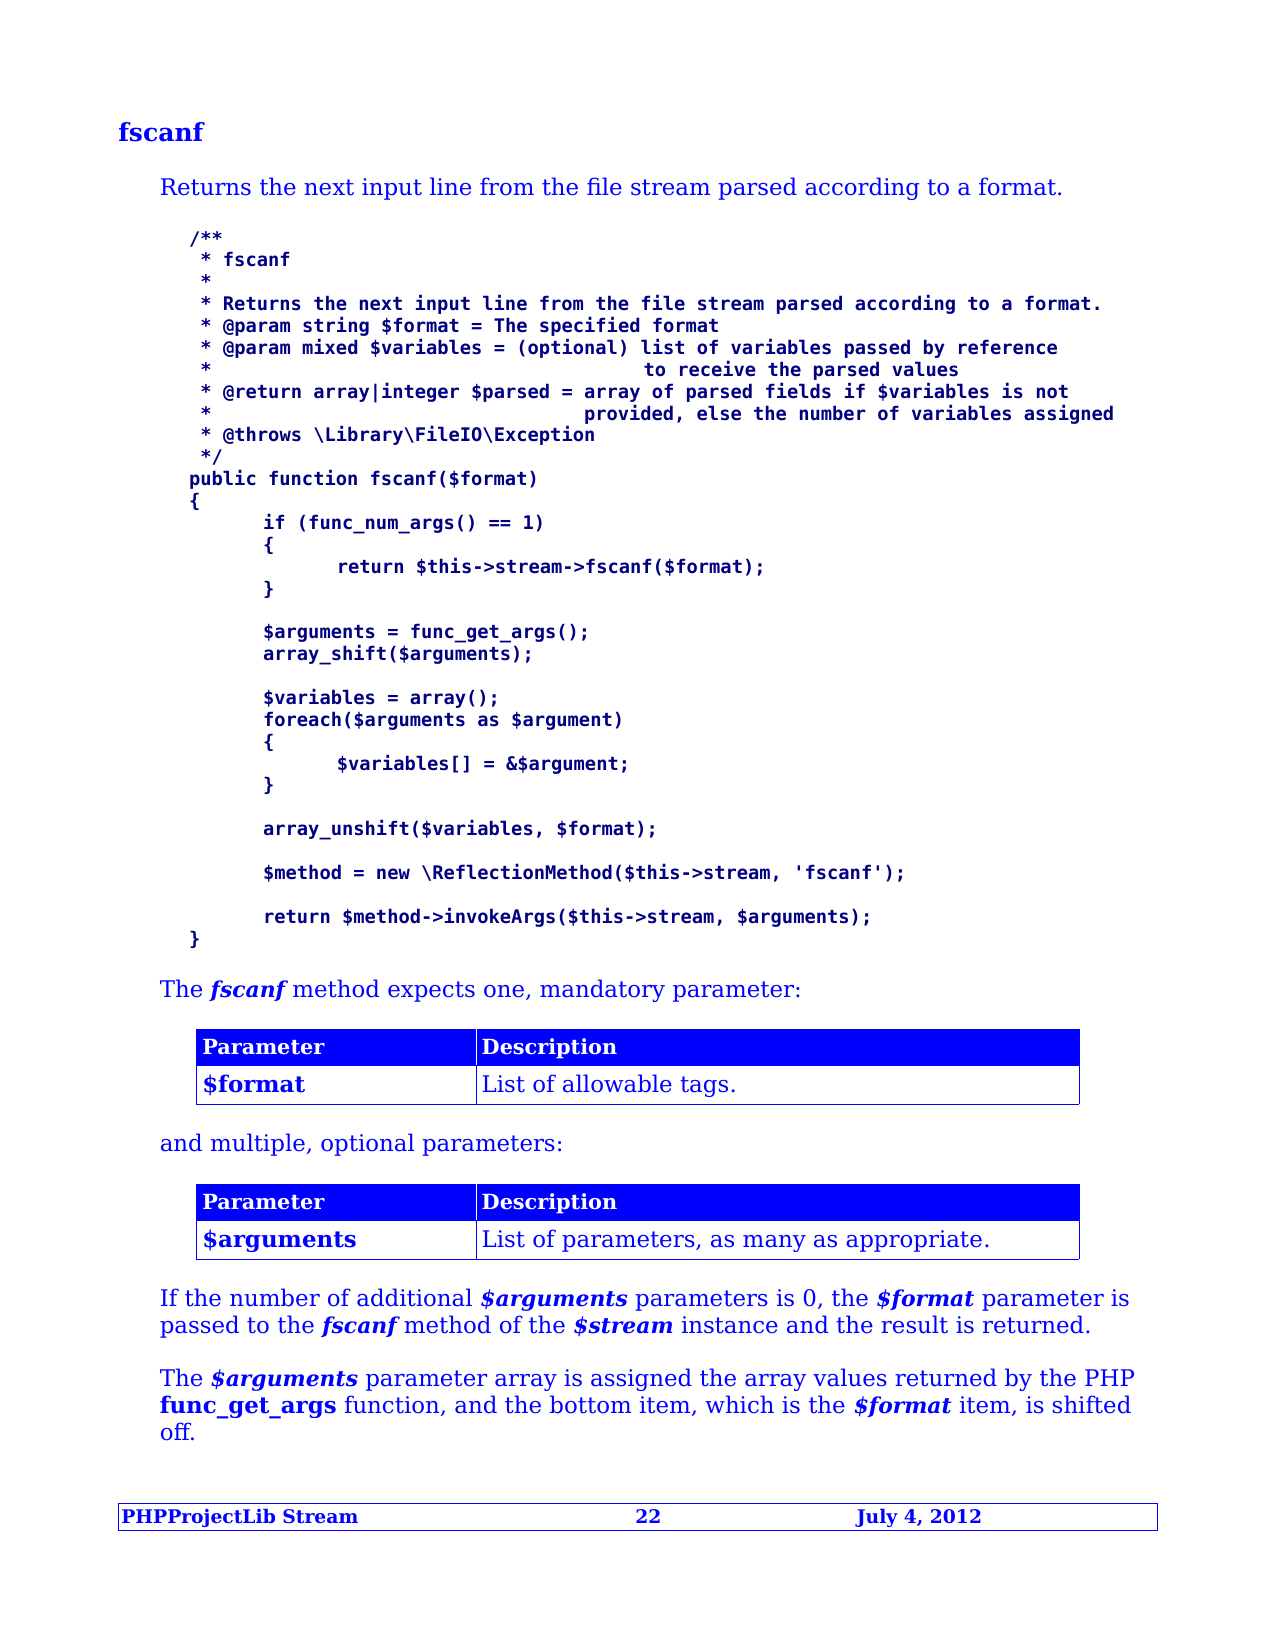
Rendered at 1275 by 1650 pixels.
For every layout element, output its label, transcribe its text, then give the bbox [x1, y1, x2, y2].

list * to receive the parsed values [189, 359, 1157, 381]
list $variables = array(); [189, 687, 1157, 709]
list * @return array|integer $parsed = array of parsed fields if $variables is not [189, 381, 1157, 402]
table_header Parameter [197, 1185, 476, 1220]
list { [189, 534, 1157, 556]
table_cell $arguments [197, 1221, 476, 1258]
list * provided, else the number of variables assigned [189, 402, 1157, 424]
list * Returns the next input line from the file stream parsed according to a format. [189, 293, 1157, 315]
table_header Description [477, 1185, 1079, 1220]
title fscanf [118, 118, 1157, 147]
list { [189, 490, 1157, 512]
table_header Parameter [197, 1030, 476, 1065]
table_cell List of allowable tags. [477, 1066, 1079, 1104]
list if (func_num_args() == 1) [189, 512, 1157, 534]
list $arguments = func_get_args(); [189, 621, 1157, 643]
list $variables[] = &$argument; [189, 752, 1157, 774]
list return $this->stream->fscanf($format); [189, 556, 1157, 577]
list * @param string $format = The specified format [189, 315, 1157, 337]
text Returns the next input line from the file stream parsed according to a format. [159, 174, 1157, 201]
list array_unshift($variables, $format); [189, 818, 1157, 840]
list * @param mixed $variables = (optional) list of variables passed by reference [189, 337, 1157, 359]
text The $arguments parameter array is assigned the array values returned by the PHP func_get_args function, and the bottom item, which is the $format item, is shifted off. [159, 1365, 1157, 1446]
list } [189, 774, 1157, 796]
list foreach($arguments as $argument) [189, 709, 1157, 731]
text If the number of additional $arguments parameters is 0, the $format parameter is passed to the fscanf method of the $stream instance and the result is returned. [159, 1285, 1157, 1338]
list */ [189, 446, 1157, 468]
list { [189, 731, 1157, 752]
list } [189, 927, 1157, 949]
text and multiple, optional parameters: [159, 1131, 1157, 1157]
text The fscanf method expects one, mandatory parameter: [159, 976, 1157, 1003]
list $method = new \ReflectionMethod($this->stream, 'fscanf'); [189, 862, 1157, 884]
list return $method->invokeArgs($this->stream, $arguments); [189, 906, 1157, 927]
table_header Description [477, 1030, 1079, 1065]
list array_shift($arguments); [189, 643, 1157, 665]
list } [189, 577, 1157, 599]
list * @throws \Library\FileIO\Exception [189, 424, 1157, 446]
list * fscanf [189, 249, 1157, 271]
list public function fscanf($format) [189, 468, 1157, 490]
table_cell $format [197, 1066, 476, 1104]
list * [189, 271, 1157, 293]
list /** [189, 227, 1157, 249]
table_cell List of parameters, as many as appropriate. [477, 1221, 1079, 1258]
